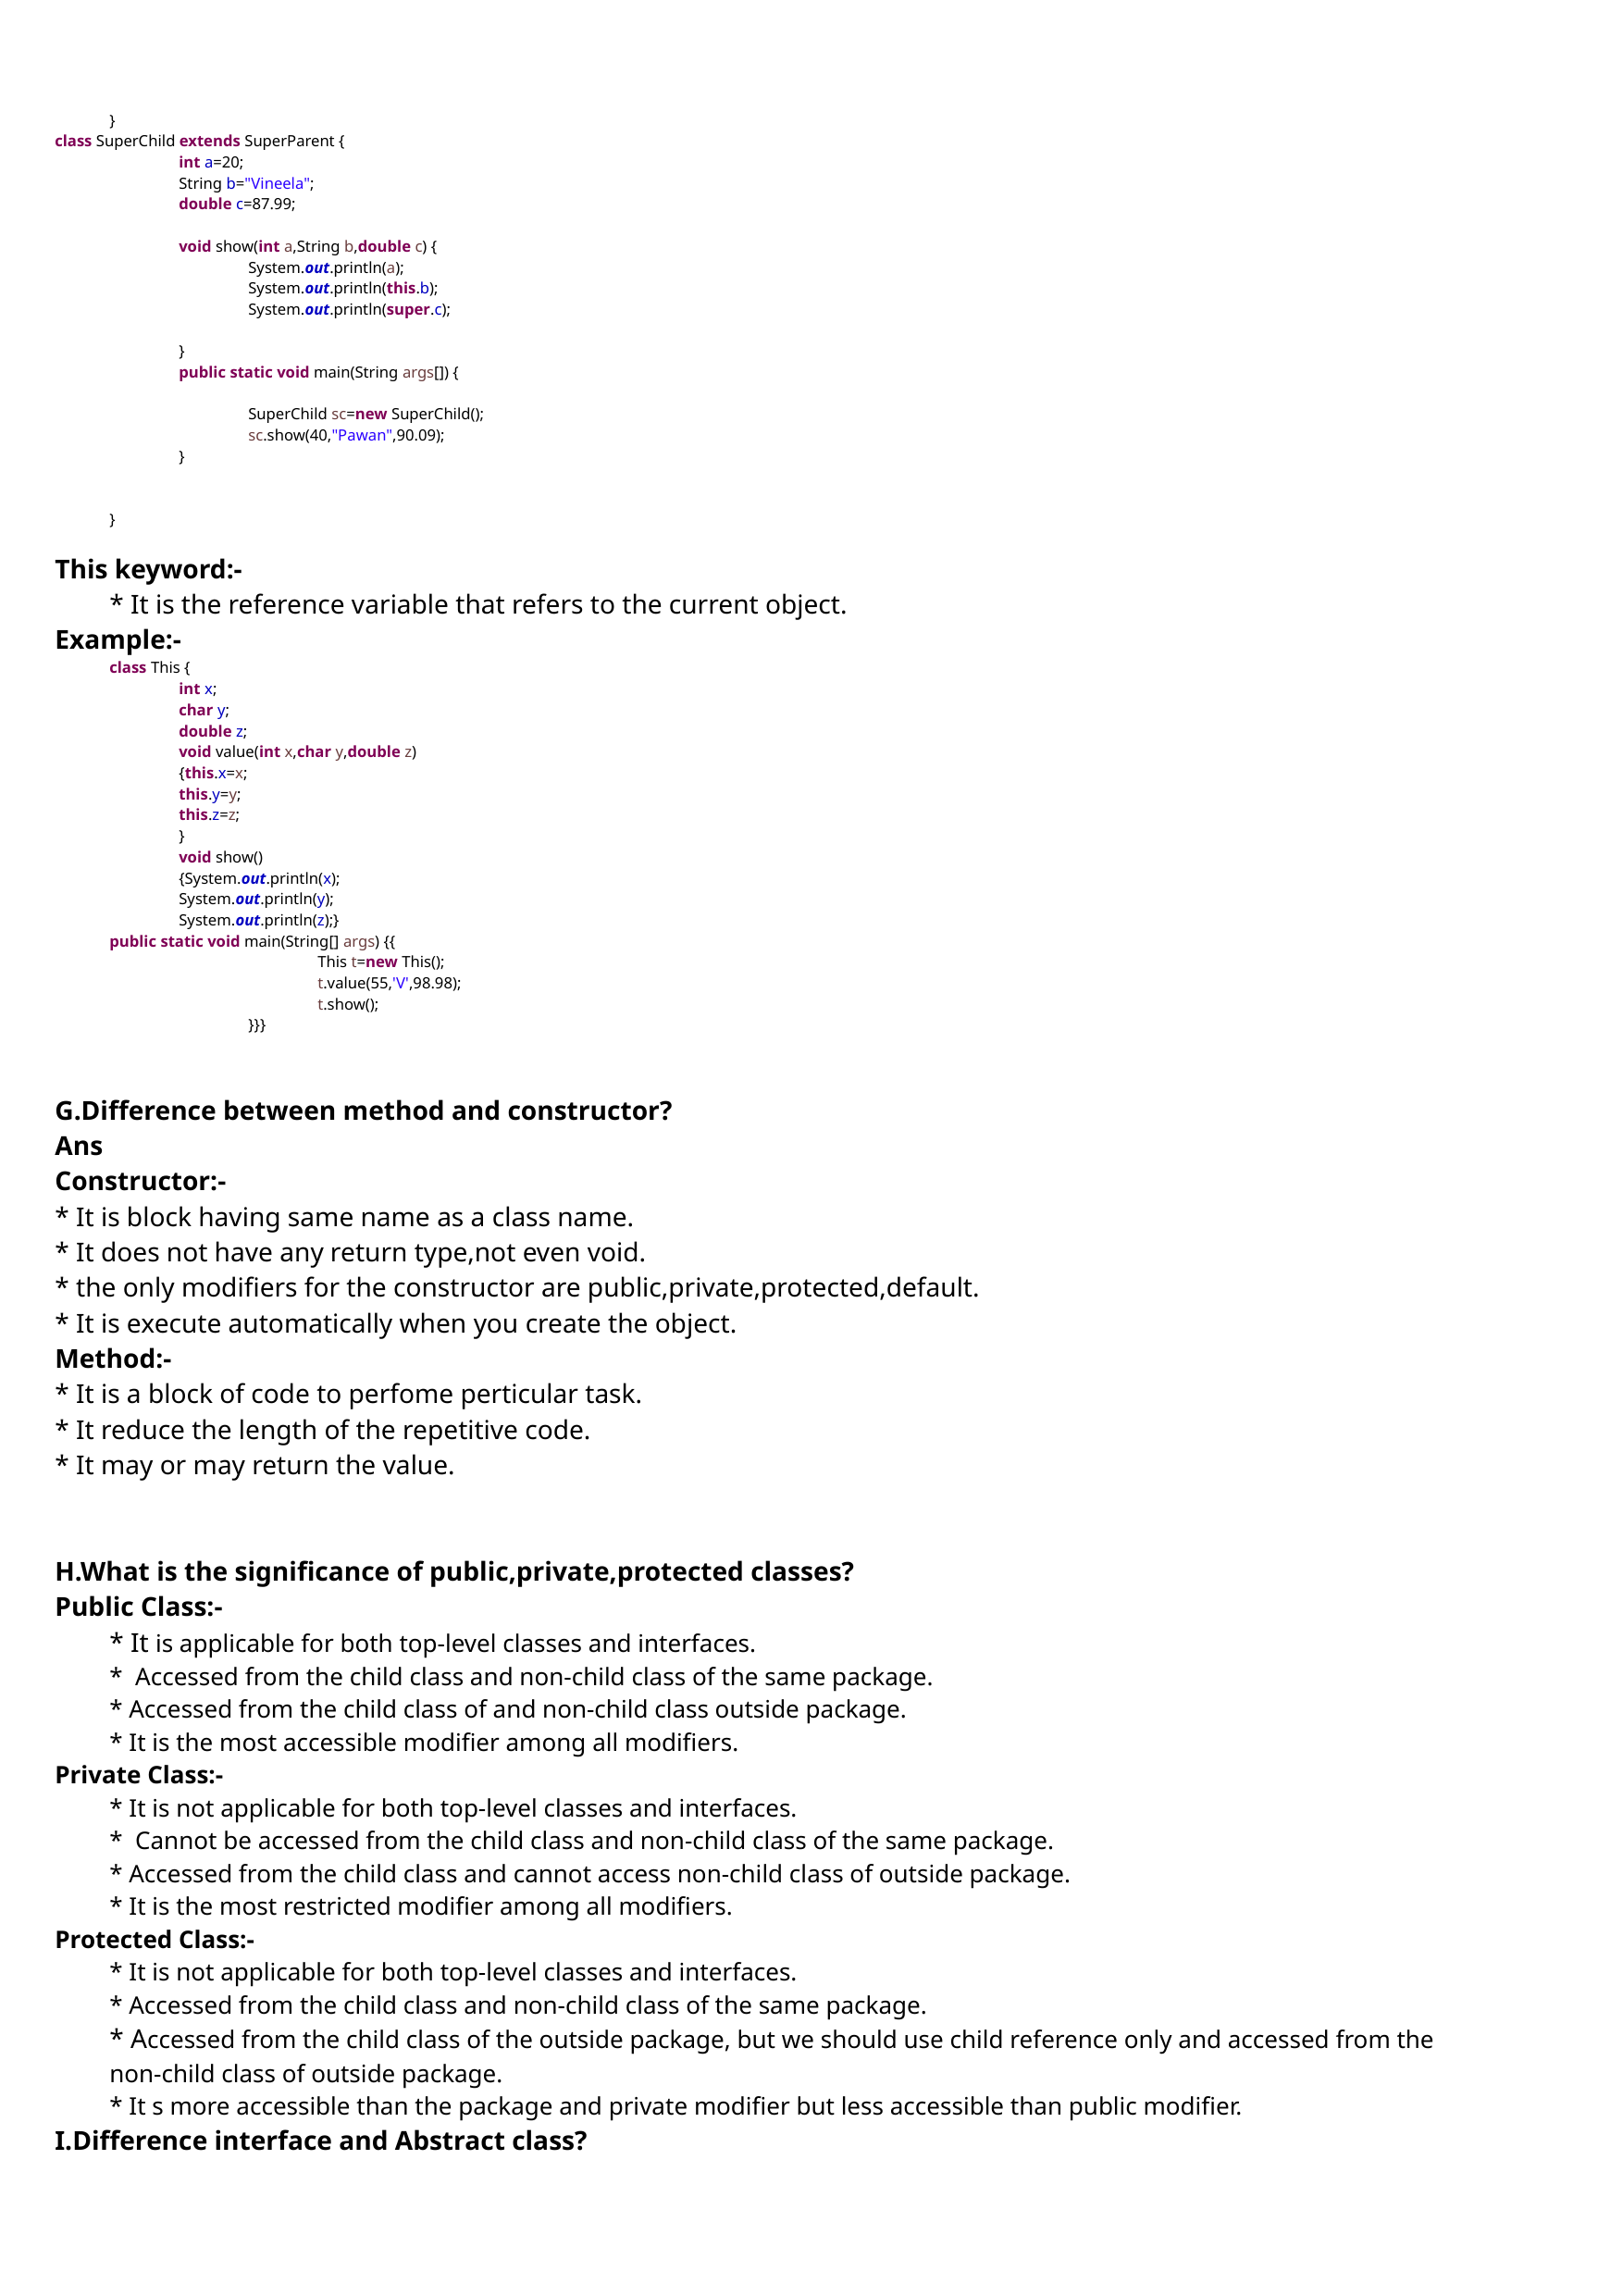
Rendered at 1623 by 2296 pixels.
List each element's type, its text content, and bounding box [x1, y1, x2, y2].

text System.out.println(a); [109, 256, 1514, 278]
text int x; [109, 678, 1514, 699]
text t.value(55,'V',98.98); [109, 973, 1514, 993]
text * the only modifiers for the constructor are public,private,protected,default. [55, 1269, 1580, 1305]
text * It is not applicable for both top-level classes and interfaces. [55, 1955, 1580, 1988]
text Public Class:- [55, 1588, 1580, 1624]
text G.Difference between method and constructor? [55, 1092, 1580, 1127]
text class This { [109, 657, 1514, 678]
text void show() [109, 846, 1514, 867]
text * It is execute automatically when you create the object. [55, 1305, 1580, 1340]
text This keyword:- [55, 551, 1580, 586]
text * It s more accessible than the package and private modifier but less accessible than public modifier. [55, 2090, 1580, 2122]
text sc.show(40,"Pawan",90.09); [109, 425, 1514, 445]
text } [109, 341, 1514, 362]
text * Accessed from the child class and non-child class of the same package. [55, 1659, 1580, 1693]
text {this.x=x; [109, 762, 1514, 783]
text H.What is the significance of public,private,protected classes? [55, 1553, 1580, 1588]
text * Cannot be accessed from the child class and non-child class of the same package. [55, 1824, 1580, 1856]
text Example:- [55, 622, 1580, 657]
text System.out.println(z);} [109, 909, 1514, 930]
text void value(int x,char y,double z) [109, 741, 1514, 762]
text * It is a block of code to perfome perticular task. [55, 1375, 1580, 1411]
text * It reduce the length of the repetitive code. [55, 1411, 1580, 1446]
text int a=20; [109, 151, 1514, 172]
text } [109, 508, 1514, 529]
text * Accessed from the child class and non-child class of the same package. [55, 1988, 1580, 2021]
text double z; [109, 720, 1514, 741]
text System.out.println(super.c); [109, 298, 1514, 319]
text * Accessed from the child class of the outside package, but we should use child reference only and accessed from the non-child class of outside package. [55, 2021, 1580, 2090]
text public static void main(String[] args) {{ [109, 930, 1514, 951]
text } [109, 109, 1514, 130]
text public static void main(String args[]) { [109, 362, 1514, 382]
text Private Class:- [55, 1758, 1580, 1791]
text This t=new This(); [109, 951, 1514, 973]
text double c=87.99; [109, 193, 1514, 215]
text * It does not have any return type,not even void. [55, 1234, 1580, 1269]
text String b="Vineela"; [109, 172, 1514, 193]
text System.out.println(this.b); [109, 278, 1514, 298]
text * It is the reference variable that refers to the current object. [55, 586, 1580, 622]
text } [109, 445, 1514, 466]
text Ans [55, 1127, 1580, 1162]
text * It is the most restricted modifier among all modifiers. [55, 1890, 1580, 1922]
text Protected Class:- [55, 1922, 1580, 1955]
text void show(int a,String b,double c) { [109, 235, 1514, 256]
text class SuperChild extends SuperParent { [55, 130, 1580, 151]
text * It is the most accessible modifier among all modifiers. [55, 1725, 1580, 1758]
text * It is not applicable for both top-level classes and interfaces. [55, 1791, 1580, 1824]
text Constructor:- [55, 1162, 1580, 1198]
text t.show(); [109, 993, 1514, 1014]
text char y; [109, 699, 1514, 720]
text } [109, 825, 1514, 846]
text * It is block having same name as a class name. [55, 1198, 1580, 1234]
text Method:- [55, 1340, 1580, 1375]
text this.y=y; [109, 783, 1514, 804]
text * Accessed from the child class of and non-child class outside package. [55, 1693, 1580, 1725]
text SuperChild sc=new SuperChild(); [109, 403, 1514, 425]
text I.Difference interface and Abstract class? [55, 2122, 1580, 2158]
text System.out.println(y); [109, 888, 1514, 909]
text * It is applicable for both top-level classes and interfaces. [55, 1624, 1580, 1659]
text }}} [109, 1014, 1514, 1036]
text this.z=z; [109, 804, 1514, 825]
text {System.out.println(x); [109, 867, 1514, 888]
text * Accessed from the child class and cannot access non-child class of outside package. [55, 1856, 1580, 1890]
text * It may or may return the value. [55, 1446, 1580, 1482]
